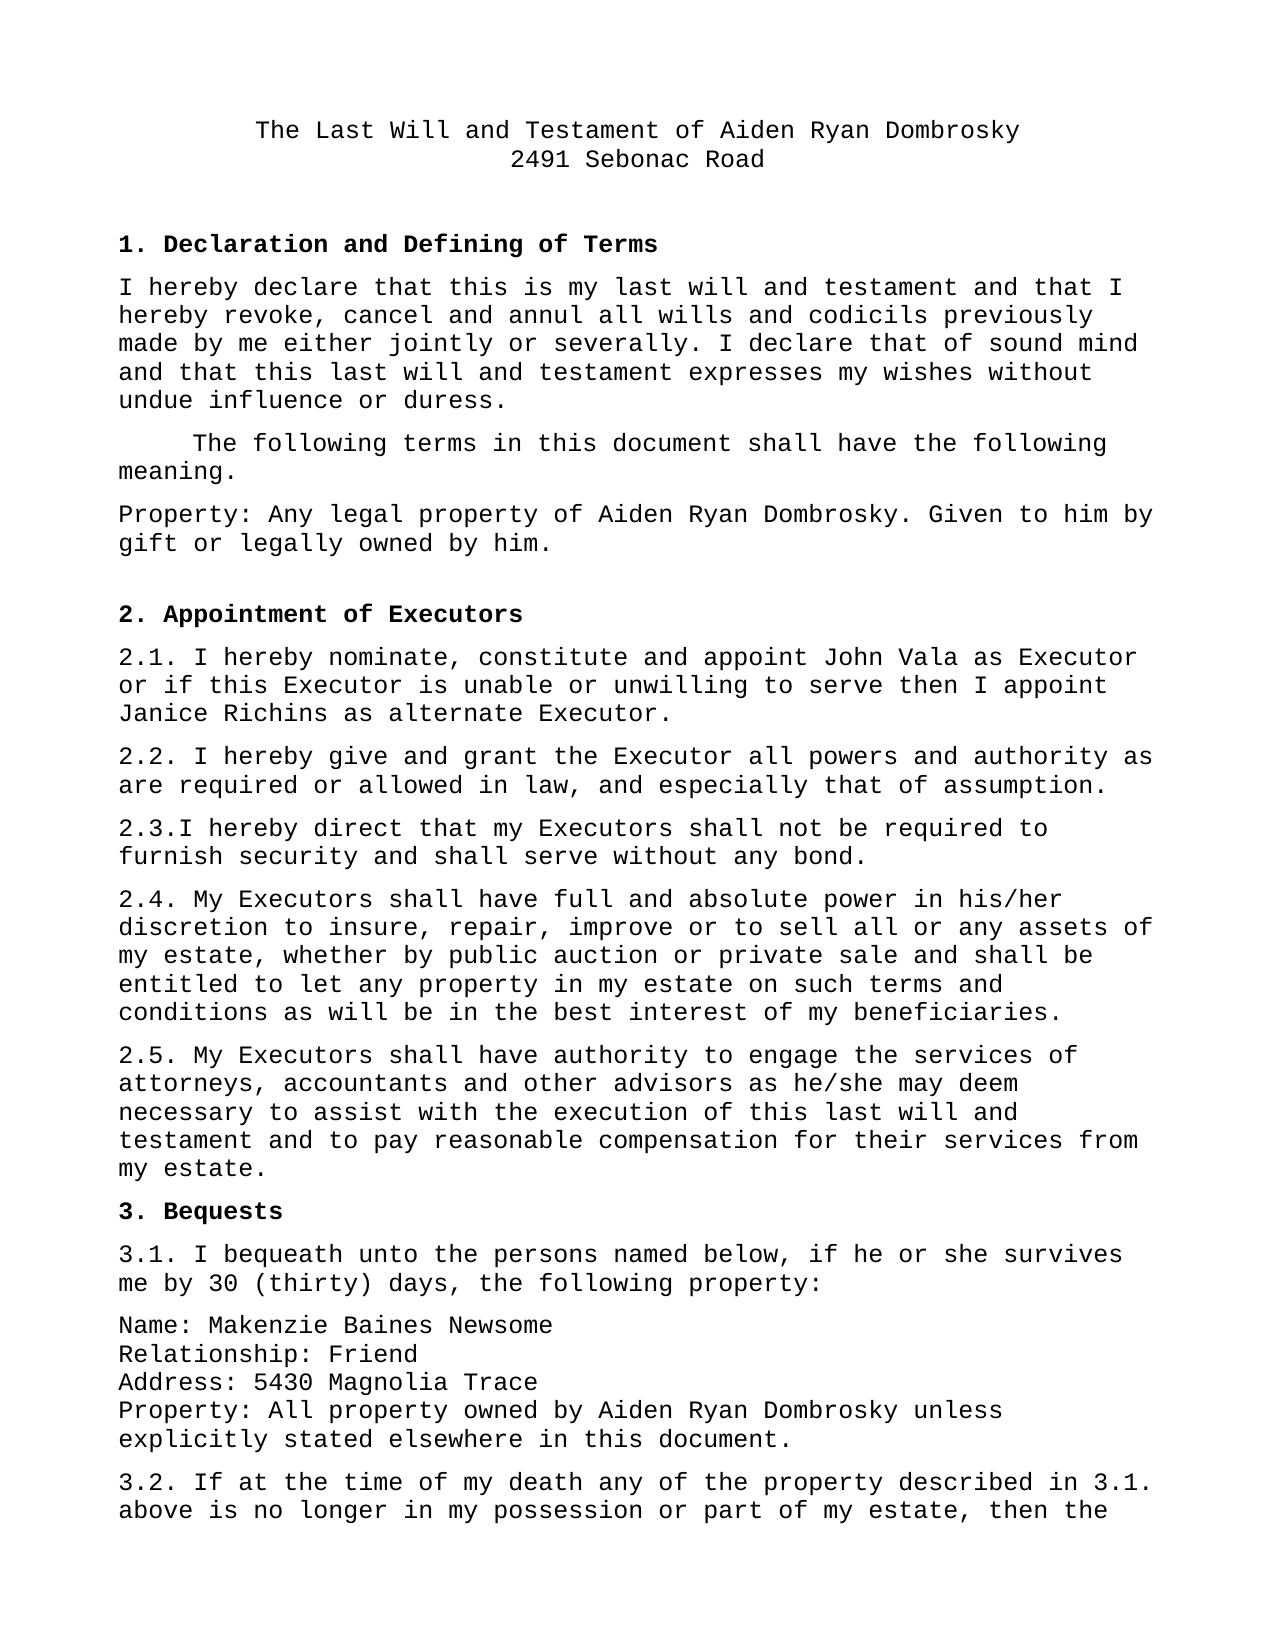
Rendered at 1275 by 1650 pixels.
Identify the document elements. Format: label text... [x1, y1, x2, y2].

text Property: Any legal property of Aiden Ryan Dombrosky. Given to him by gift or legally owned by him. [118, 502, 1157, 587]
text 1. Declaration and Defining of Terms [118, 231, 1157, 260]
text I hereby declare that this is my last will and testament and that I hereby revoke, cancel and annul all wills and codicils previously made by me either jointly or severally. I declare that of sound mind and that this last will and testament expresses my wishes without undue influence or duress. [118, 274, 1157, 416]
text Name: Makenzie Baines Newsome Relationship: Friend Address: 5430 Magnolia Trace Property: All property owned by Aiden Ryan Dombrosky unless explicitly stated elsewhere in this document. [118, 1313, 1157, 1455]
text The Last Will and Testament of Aiden Ryan Dombrosky [118, 118, 1157, 146]
text 2.5. My Executors shall have authority to engage the services of attorneys, accountants and other advisors as he/she may deem necessary to assist with the execution of this last will and testament and to pay reasonable compensation for their services from my estate. [118, 1043, 1157, 1184]
text 2491 Sebonac Road [118, 146, 1157, 175]
text 3.2. If at the time of my death any of the property described in 3.1. above is no longer in my possession or part of my estate, then the [118, 1469, 1157, 1526]
text 2.2. I hereby give and grant the Executor all powers and authority as are required or allowed in law, and especially that of assumption. [118, 744, 1157, 801]
text 2. Appointment of Executors [118, 601, 1157, 630]
text 2.3.I hereby direct that my Executors shall not be required to furnish security and shall serve without any bond. [118, 815, 1157, 872]
text 3.1. I bequeath unto the persons named below, if he or she survives me by 30 (thirty) days, the following property: [118, 1242, 1157, 1298]
text 2.4. My Executors shall have full and absolute power in his/her discretion to insure, repair, improve or to sell all or any assets of my estate, whether by public auction or private sale and shall be entitled to let any property in my estate on such terms and conditions as will be in the best interest of my beneficiaries. [118, 886, 1157, 1028]
text 2.1. I hereby nominate, constitute and appoint John Vala as Executor or if this Executor is unable or unwilling to serve then I appoint Janice Richins as alternate Executor. [118, 644, 1157, 729]
text 3. Bequests [118, 1199, 1157, 1227]
text The following terms in this document shall have the following meaning. [118, 431, 1157, 487]
